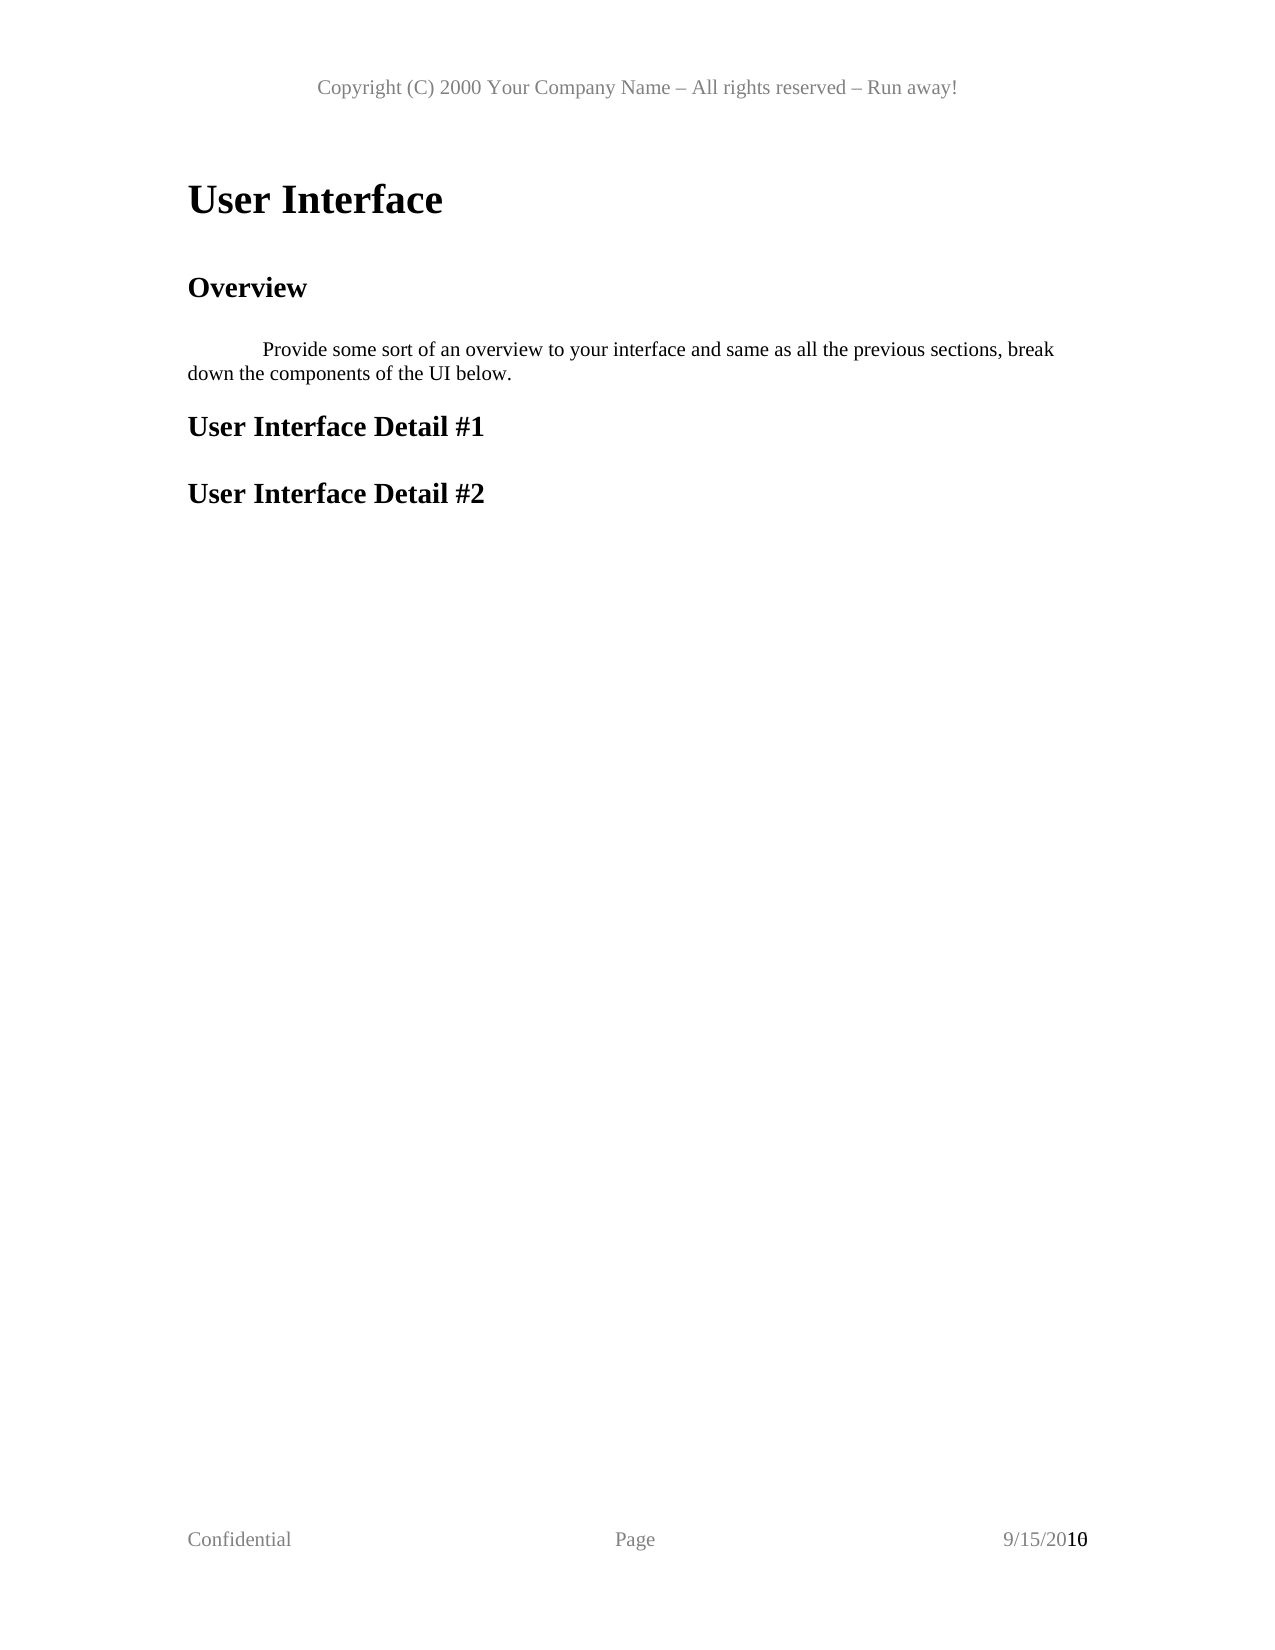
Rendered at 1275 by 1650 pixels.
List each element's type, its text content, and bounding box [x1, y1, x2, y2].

subtitle User Interface [187, 174, 1087, 222]
subtitle User Interface Detail #1 [187, 409, 1087, 443]
subtitle User Interface Detail #2 [187, 476, 1087, 510]
subtitle Overview [187, 270, 1087, 303]
text Provide some sort of an overview to your interface and same as all the previous sections, break down the components of the UI below. [187, 337, 1087, 385]
